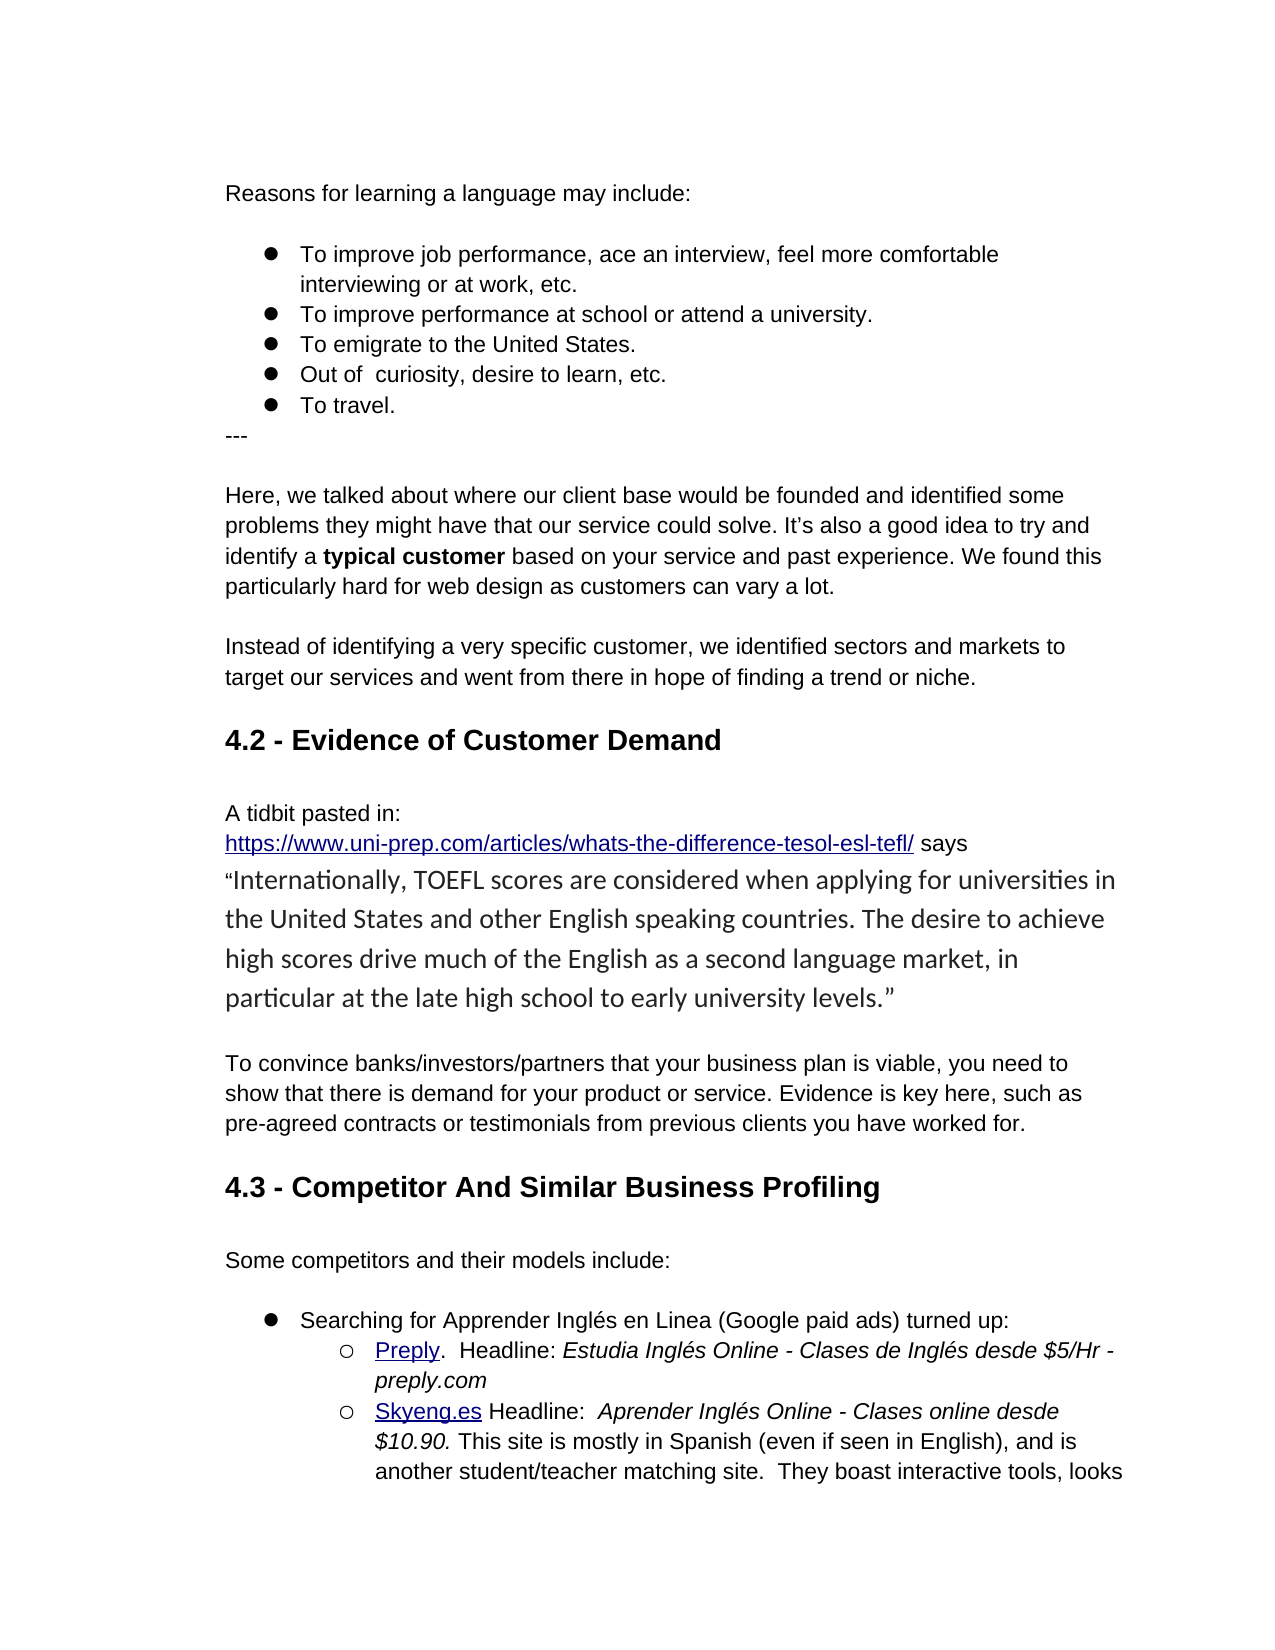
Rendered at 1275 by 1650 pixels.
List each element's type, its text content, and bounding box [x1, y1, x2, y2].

list Preply. Headline: Estudia Inglés Online - Clases de Inglés desde $5/Hr - preply.com [337, 1337, 1125, 1394]
text --- Here, we talked about where our client base would be founded and identified some problems they might have that our service could solve. It’s also a good idea to try and identify a typical customer based on your service and past experience. We found this particularly hard for web design as customers can vary a lot. [225, 422, 1125, 599]
list To improve performance at school or attend a university. [262, 301, 1125, 327]
text Reasons for learning a language may include: [225, 180, 1125, 237]
subtitle 4.2 - Evidence of Customer Demand [225, 723, 1125, 756]
list To emigrate to the United States. [262, 331, 1125, 358]
list Out of curiosity, desire to learn, etc. [262, 361, 1125, 388]
list To improve job performance, ace an interview, feel more comfortable interviewing or at work, etc. [262, 241, 1125, 297]
text To convince banks/investors/partners that your business plan is viable, you need to show that there is demand for your product or service. Evidence is key here, such as pre-agreed contracts or testimonials from previous clients you have worked for. [225, 1019, 1125, 1137]
text Some competitors and their models include: [225, 1247, 1125, 1273]
text A tidbit pasted in: https://www.uni-prep.com/articles/whats-the-difference-tesol-esl-tefl/ says “Internationally, TOEFL scores are considered when applying for universities in the United States and other English speaking countries. The desire to achieve high scores drive much of the English as a second language market, in particular at the late high school to early university levels.” [225, 770, 1125, 1014]
list To travel. [262, 392, 1125, 418]
list Skyeng.es Headline: Aprender Inglés Online - Clases online desde $10.90. This site is mostly in Spanish (even if seen in English), and is another student/teacher matching site. They boast interactive tools, looks [337, 1398, 1125, 1484]
subtitle 4.3 - Competitor And Similar Business Profiling [225, 1169, 1125, 1203]
list Searching for Apprender Inglés en Linea (Google paid ads) turned up: [262, 1307, 1125, 1333]
text Instead of identifying a very specific customer, we identified sectors and markets to target our services and went from there in hope of finding a trend or niche. [225, 633, 1125, 690]
